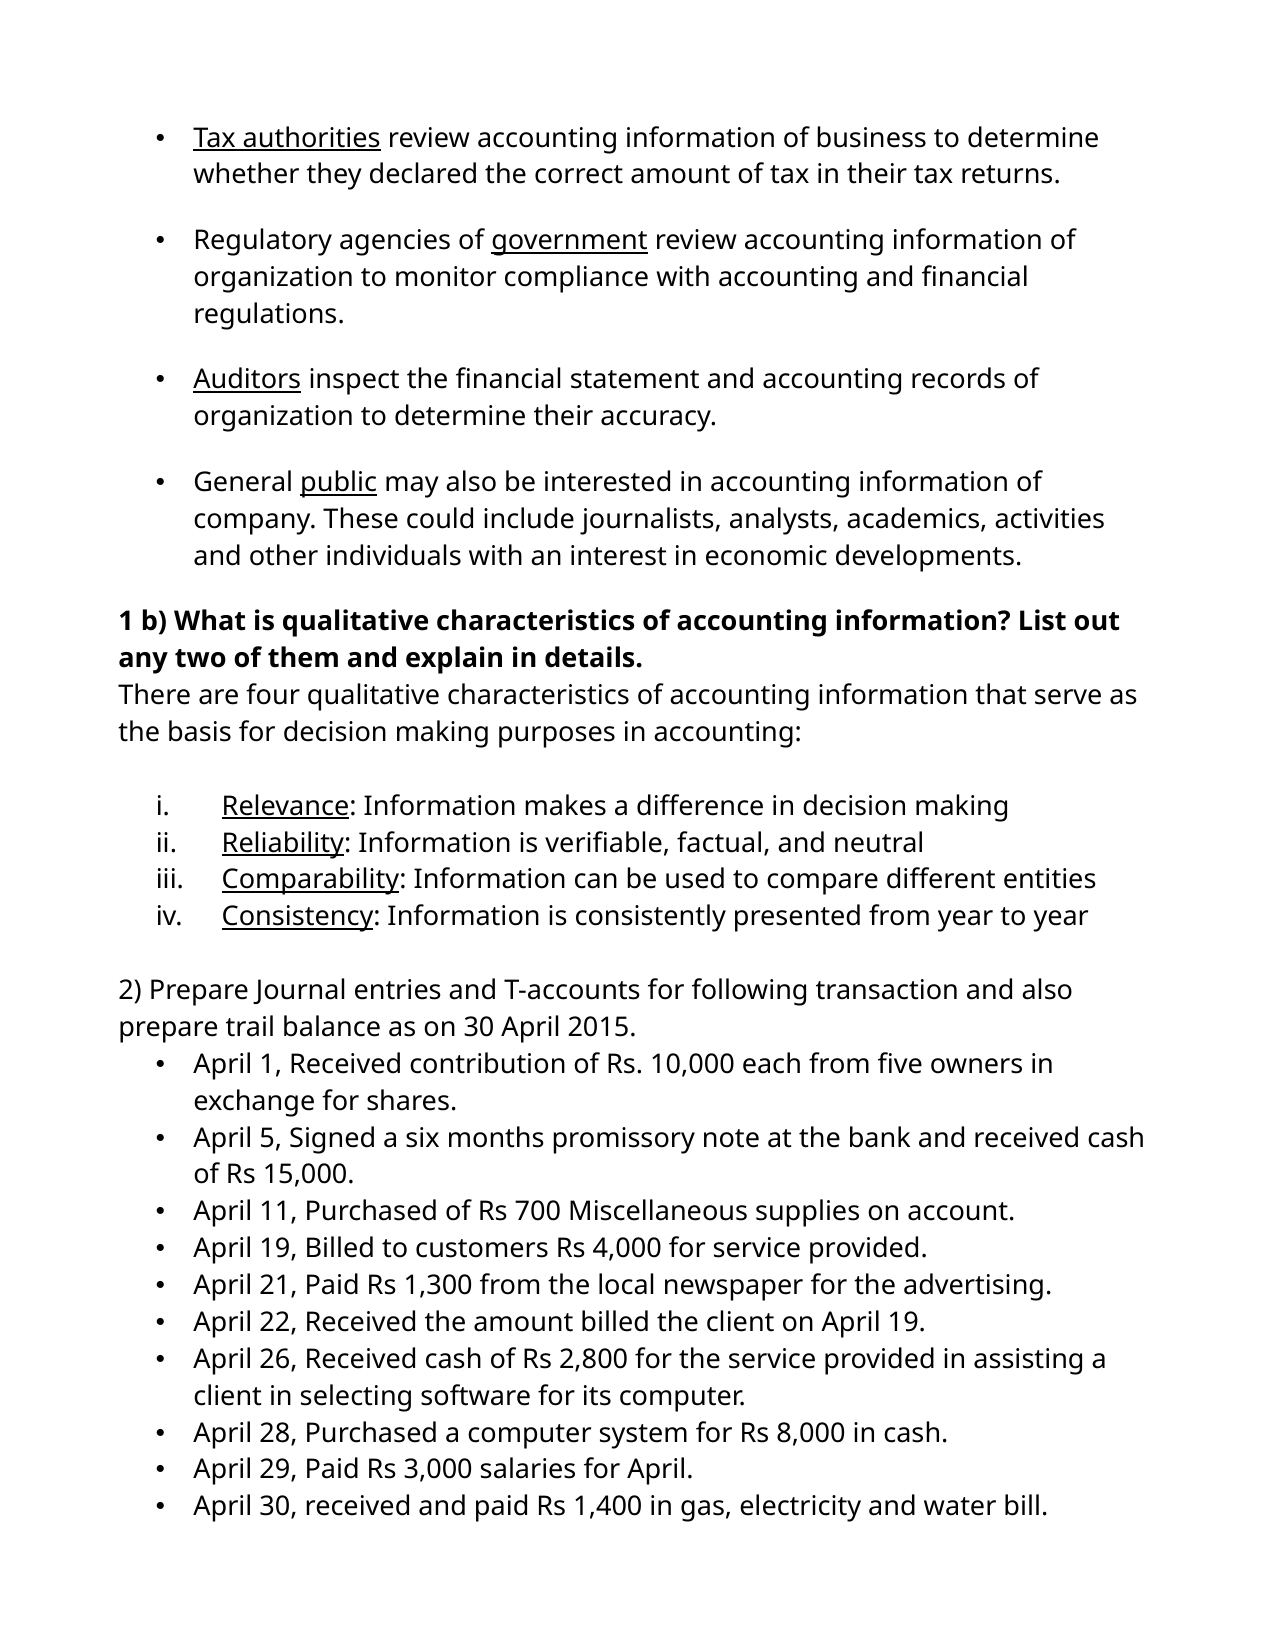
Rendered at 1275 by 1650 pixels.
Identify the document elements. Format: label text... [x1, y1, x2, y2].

list Reliability: Information is verifiable, factual, and neutral [156, 823, 1157, 860]
list April 21, Paid Rs 1,300 from the local newspaper for the advertising. [156, 1266, 1157, 1302]
list April 28, Purchased a computer system for Rs 8,000 in cash. [156, 1413, 1157, 1450]
list April 1, Received contribution of Rs. 10,000 each from five owners in exchange for shares. [156, 1044, 1157, 1118]
list General public may also be interested in accounting information of company. These could include journalists, analysts, academics, activities and other individuals with an interest in economic developments. [156, 462, 1157, 602]
list Relevance: Information makes a difference in decision making [156, 786, 1157, 823]
list April 11, Purchased of Rs 700 Miscellaneous supplies on account. [156, 1192, 1157, 1229]
list Tax authorities review accounting information of business to determine whether they declared the correct amount of tax in their tax returns. [156, 118, 1157, 221]
list April 29, Paid Rs 3,000 salaries for April. [156, 1450, 1157, 1487]
list Auditors inspect the financial statement and accounting records of organization to determine their accuracy. [156, 360, 1157, 462]
text 2) Prepare Journal entries and T-accounts for following transaction and also prepare trail balance as on 30 April 2015. [118, 971, 1157, 1044]
list April 22, Received the amount billed the client on April 19. [156, 1302, 1157, 1339]
list Comparability: Information can be used to compare different entities [156, 860, 1157, 897]
list April 30, received and paid Rs 1,400 in gas, electricity and water bill. [156, 1487, 1157, 1524]
list Regulatory agencies of government review accounting information of organization to monitor compliance with accounting and financial regulations. [156, 221, 1157, 360]
list April 26, Received cash of Rs 2,800 for the service provided in assisting a client in selecting software for its computer. [156, 1339, 1157, 1413]
list April 19, Billed to customers Rs 4,000 for service provided. [156, 1229, 1157, 1266]
list April 5, Signed a six months promissory note at the bank and received cash of Rs 15,000. [156, 1118, 1157, 1192]
text 1 b) What is qualitative characteristics of accounting information? List out any two of them and explain in details. There are four qualitative characteristics of accounting information that serve as the basis for decision making purposes in accounting: [118, 602, 1157, 749]
list Consistency: Information is consistently presented from year to year [156, 897, 1157, 971]
